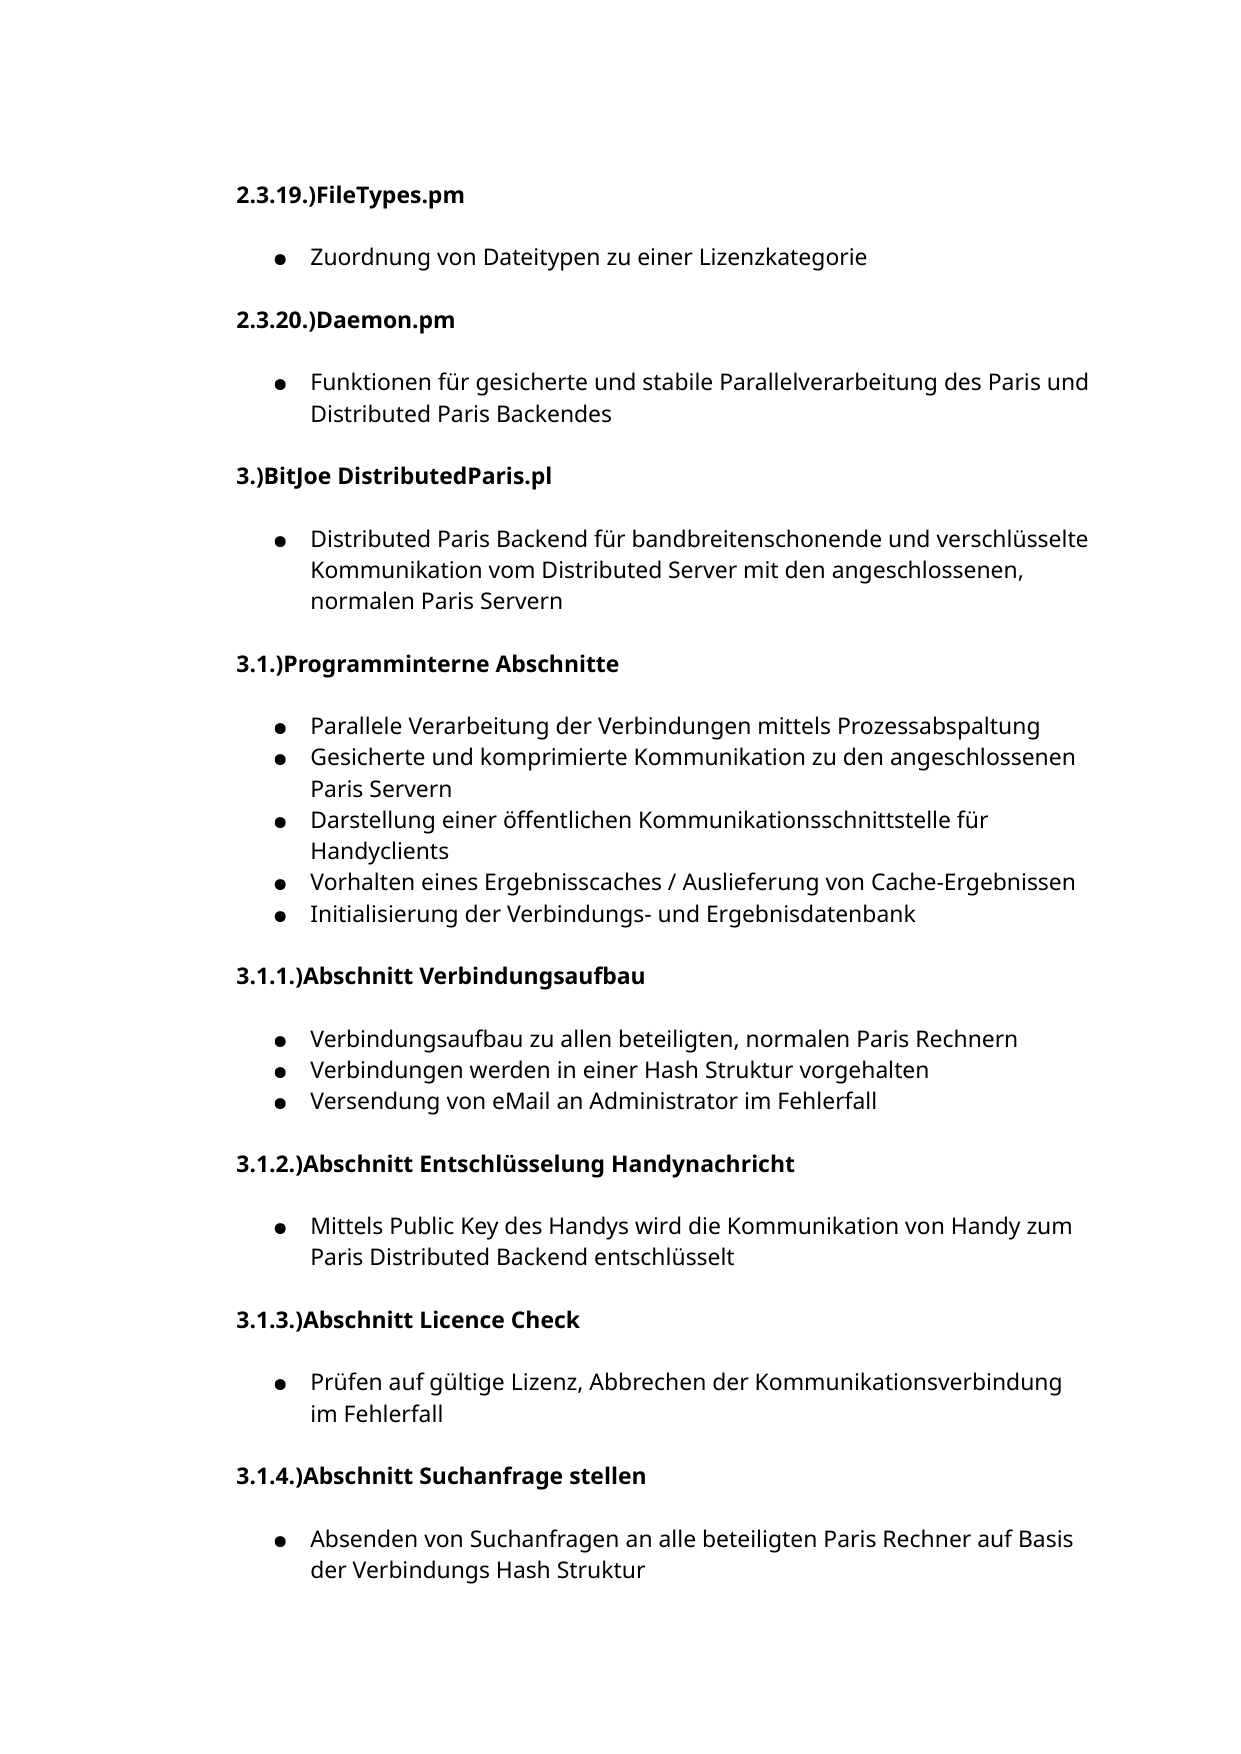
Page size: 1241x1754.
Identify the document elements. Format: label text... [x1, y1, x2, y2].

text 2.3.19.)FileTypes.pm [236, 179, 1093, 210]
list Vorhalten eines Ergebnisscaches / Auslieferung von Cache-Ergebnissen [273, 866, 1093, 898]
list Mittels Public Key des Handys wird die Kommunikation von Handy zum Paris Distributed Backend entschlüsselt [273, 1210, 1093, 1273]
text 3.1.1.)Abschnitt Verbindungsaufbau [236, 960, 1093, 991]
text 3.1.4.)Abschnitt Suchanfrage stellen [236, 1460, 1093, 1491]
text 3.)BitJoe DistributedParis.pl [236, 460, 1093, 491]
list Verbindungen werden in einer Hash Struktur vorgehalten [273, 1054, 1093, 1085]
text 3.1.3.)Abschnitt Licence Check [236, 1304, 1093, 1335]
list Versendung von eMail an Administrator im Fehlerfall [273, 1085, 1093, 1116]
list Zuordnung von Dateitypen zu einer Lizenzkategorie [273, 241, 1093, 273]
list Darstellung einer öffentlichen Kommunikationsschnittstelle für Handyclients [273, 804, 1093, 866]
list Prüfen auf gültige Lizenz, Abbrechen der Kommunikationsverbindung im Fehlerfall [273, 1366, 1093, 1429]
list Parallele Verarbeitung der Verbindungen mittels Prozessabspaltung [273, 710, 1093, 741]
text 3.1.)Programminterne Abschnitte [236, 648, 1093, 679]
text 2.3.20.)Daemon.pm [236, 304, 1093, 335]
list Gesicherte und komprimierte Kommunikation zu den angeschlossenen Paris Servern [273, 741, 1093, 804]
list Distributed Paris Backend für bandbreitenschonende und verschlüsselte Kommunikation vom Distributed Server mit den angeschlossenen, normalen Paris Servern [273, 523, 1093, 616]
text 3.1.2.)Abschnitt Entschlüsselung Handynachricht [236, 1148, 1093, 1179]
list Initialisierung der Verbindungs- und Ergebnisdatenbank [273, 898, 1093, 929]
list Funktionen für gesicherte und stabile Parallelverarbeitung des Paris und Distributed Paris Backendes [273, 366, 1093, 429]
list Absenden von Suchanfragen an alle beteiligten Paris Rechner auf Basis der Verbindungs Hash Struktur [273, 1523, 1093, 1585]
list Verbindungsaufbau zu allen beteiligten, normalen Paris Rechnern [273, 1023, 1093, 1054]
